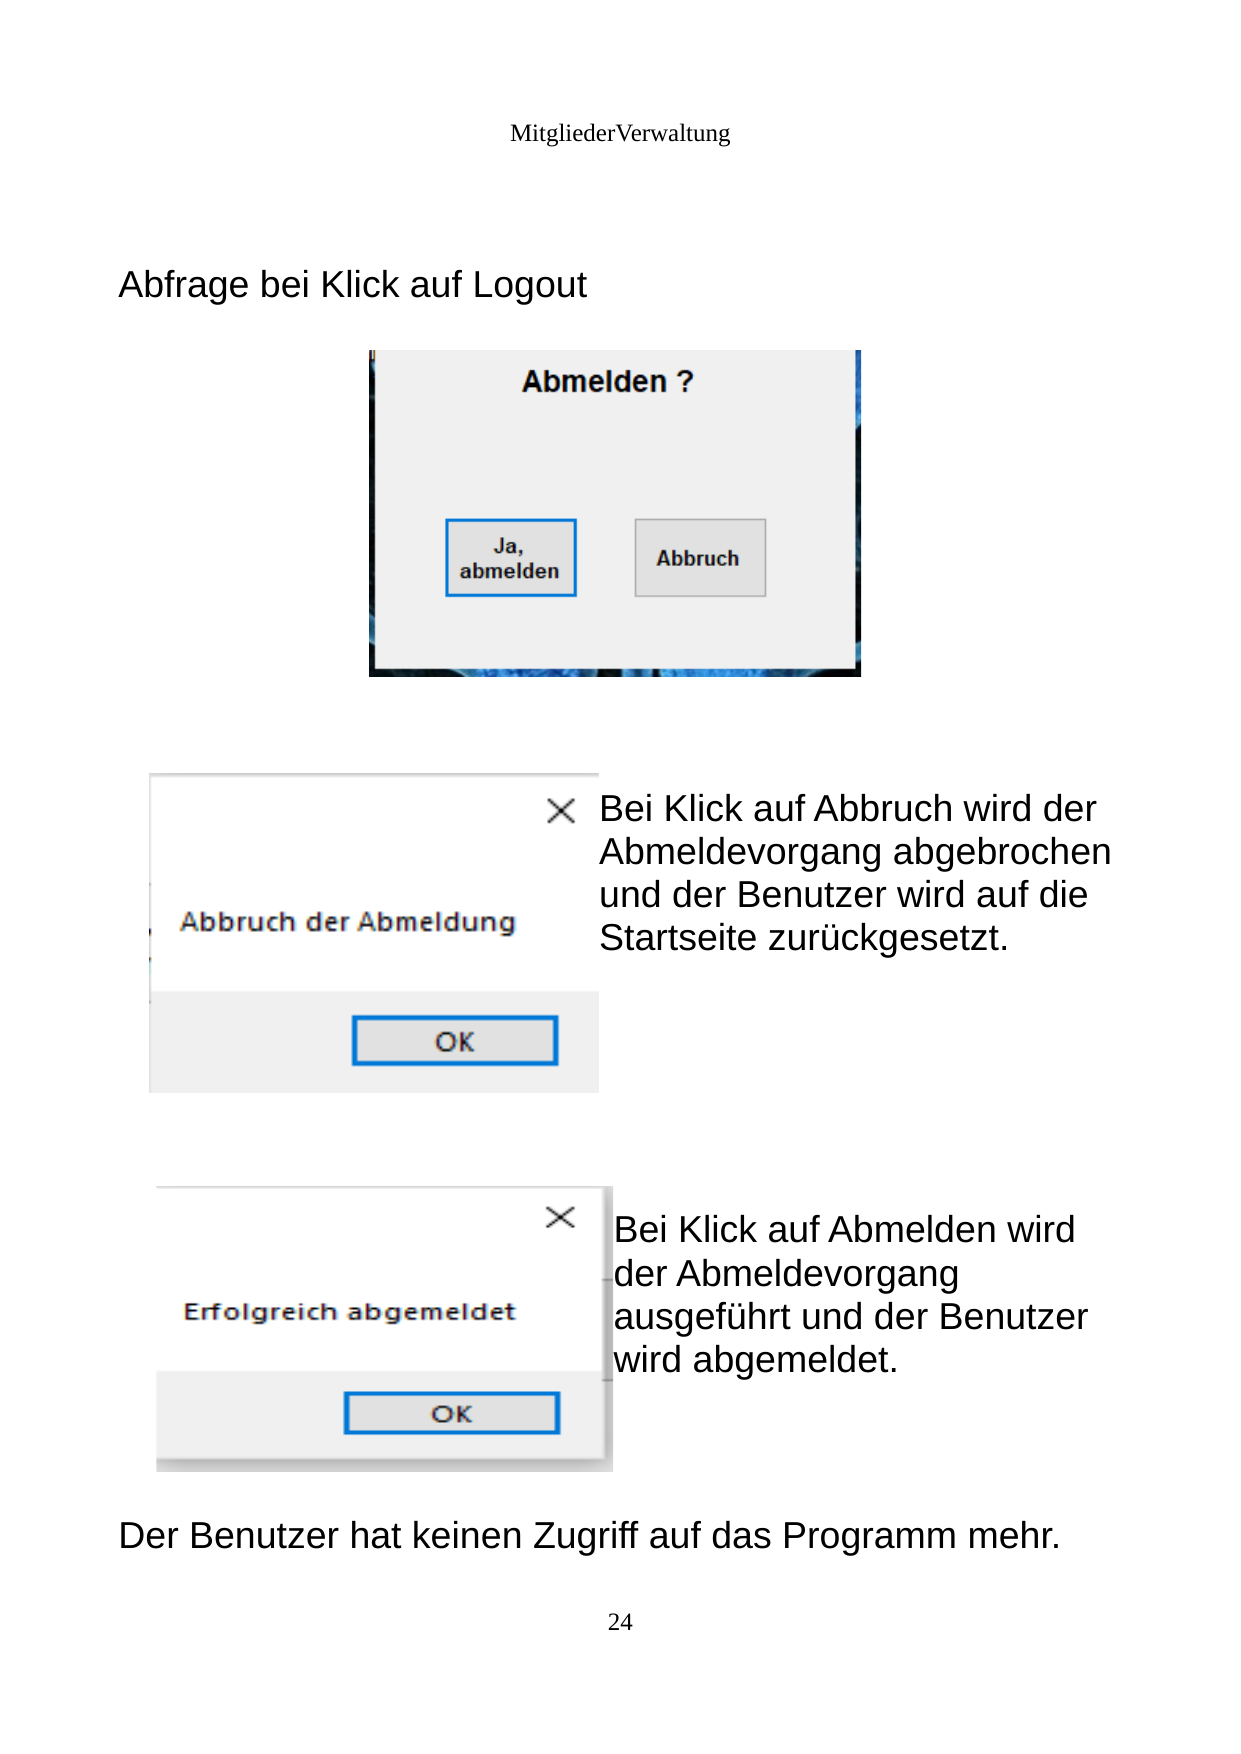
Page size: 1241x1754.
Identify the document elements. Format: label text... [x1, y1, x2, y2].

subtitle Abfrage bei Klick auf Logout [118, 262, 1122, 305]
text Der Benutzer hat keinen Zugriff auf das Programm mehr. [118, 1513, 1122, 1557]
text [118, 1208, 156, 1380]
text [118, 786, 149, 958]
text Bei Klick auf Abbruch wird der Abmeldevorgang abgebrochen und der Benutzer wird auf die Startseite zurückgesetzt. [599, 786, 1122, 958]
picture [369, 350, 862, 677]
text Bei Klick auf Abmelden wird der Abmeldevorgang ausgeführt und der Benutzer wird abgemeldet. [614, 1208, 1122, 1380]
picture [156, 1186, 614, 1472]
picture [149, 773, 599, 1093]
